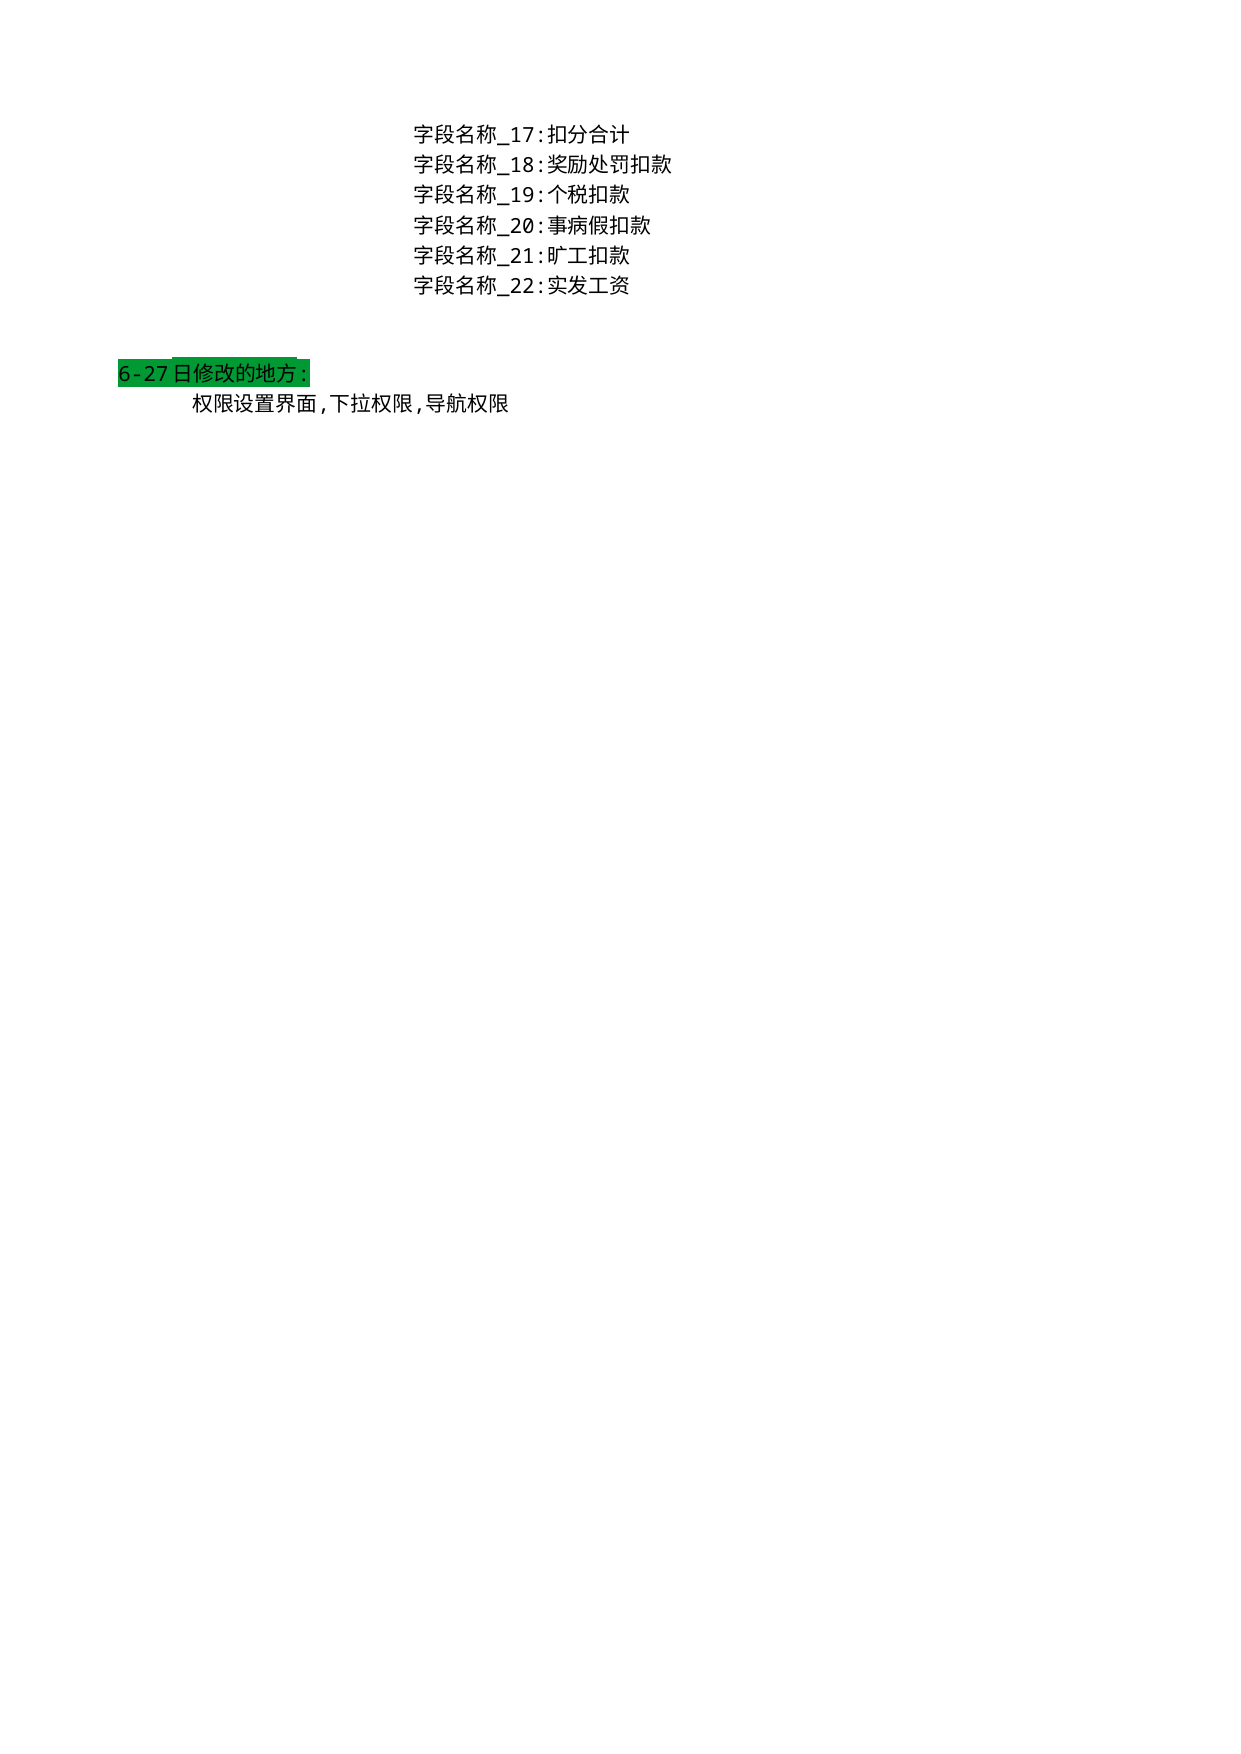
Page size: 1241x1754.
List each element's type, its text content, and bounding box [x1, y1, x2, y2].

text 字段名称_20:事病假扣款 [118, 209, 1122, 239]
text 6-27日修改的地方: [118, 357, 1122, 387]
text 权限设置界面,下拉权限,导航权限 [118, 387, 1122, 417]
text 字段名称_19:个税扣款 [118, 179, 1122, 209]
text 字段名称_22:实发工资 [118, 270, 1122, 300]
text 字段名称_18:奖励处罚扣款 [118, 148, 1122, 179]
text 字段名称_17:扣分合计 [118, 118, 1122, 148]
text 字段名称_21:旷工扣款 [118, 239, 1122, 270]
